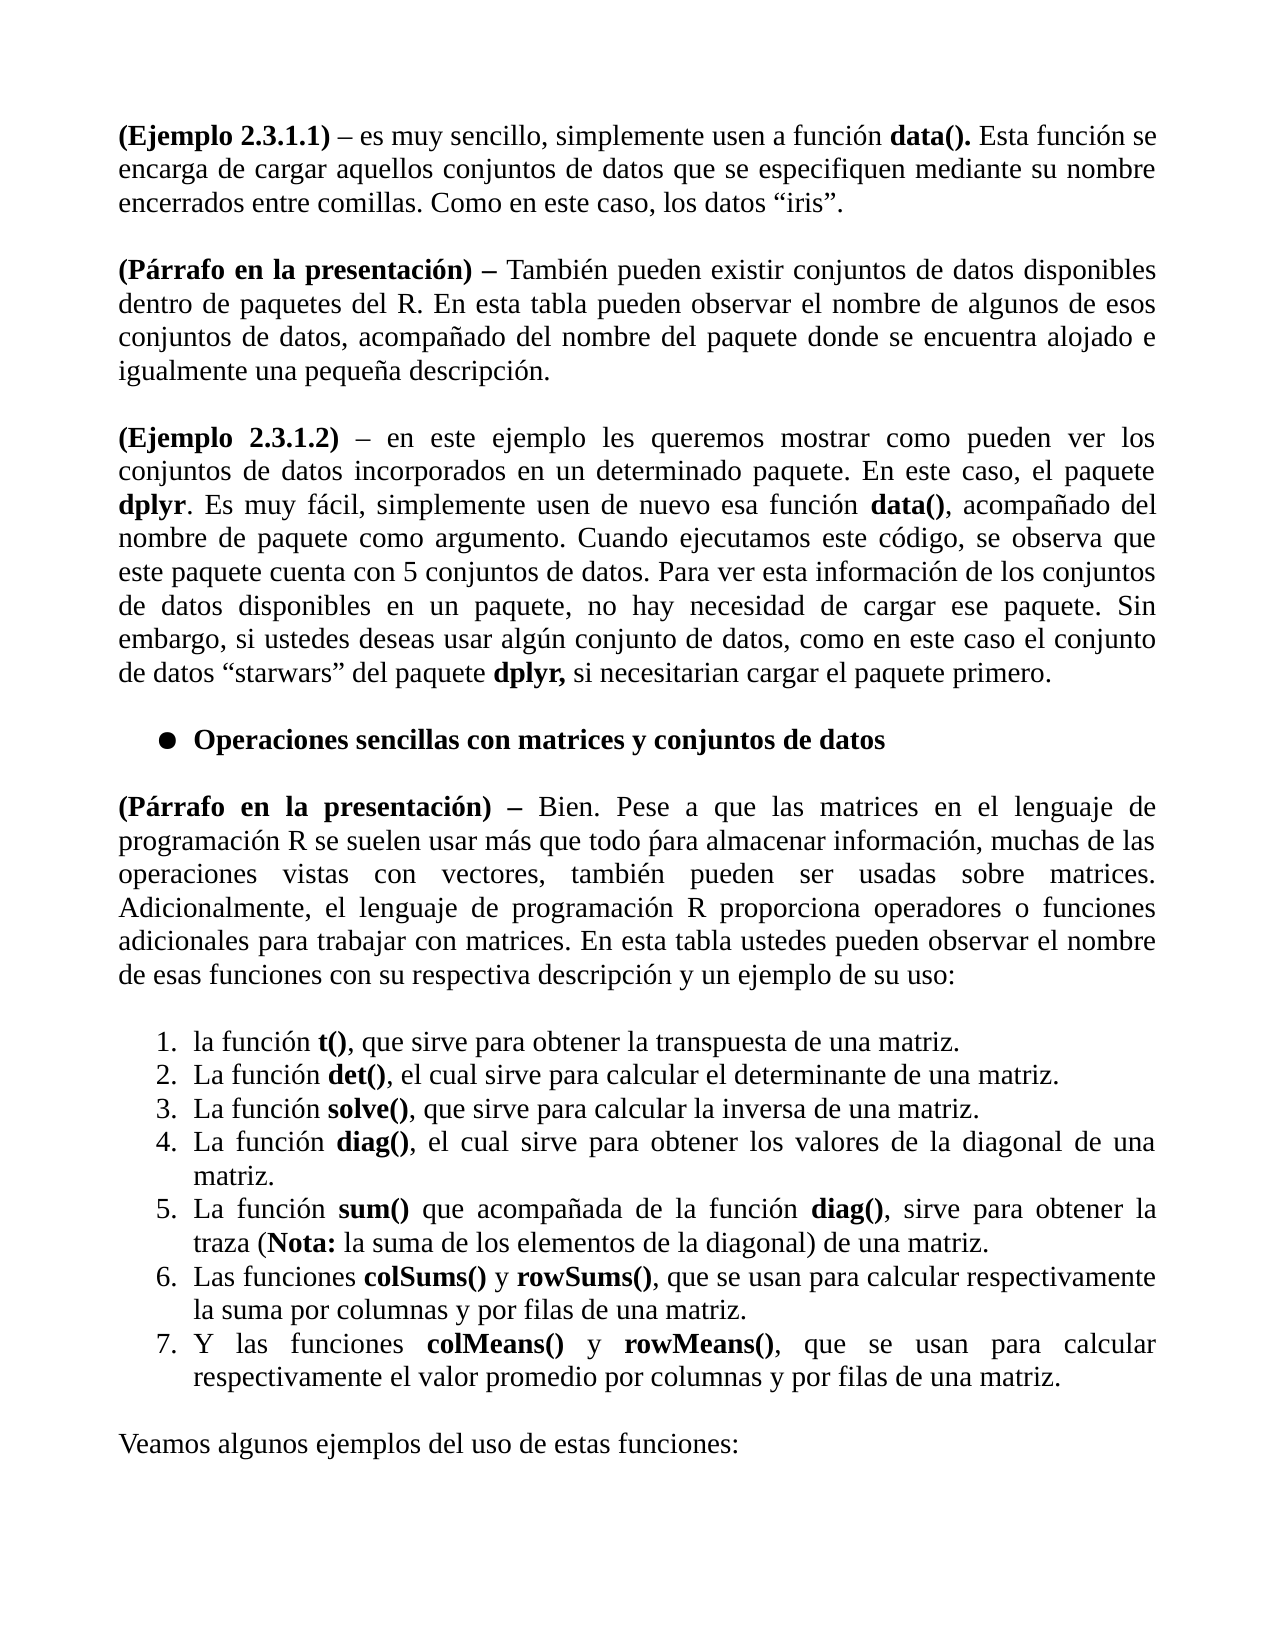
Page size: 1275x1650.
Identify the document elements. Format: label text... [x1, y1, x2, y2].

text (Ejemplo 2.3.1.2) – en este ejemplo les queremos mostrar como pueden ver los conjuntos de datos incorporados en un determinado paquete. En este caso, el paquete dplyr. Es muy fácil, simplemente usen de nuevo esa función data(), acompañado del nombre de paquete como argumento. Cuando ejecutamos este código, se observa que este paquete cuenta con 5 conjuntos de datos. Para ver esta información de los conjuntos de datos disponibles en un paquete, no hay necesidad de cargar ese paquete. Sin embargo, si ustedes deseas usar algún conjunto de datos, como en este caso el conjunto de datos “starwars” del paquete dplyr, si necesitarian cargar el paquete primero. [118, 420, 1157, 688]
list la función t(), que sirve para obtener la transpuesta de una matriz. [156, 1024, 1157, 1057]
text (Párrafo en la presentación) – Bien. Pese a que las matrices en el lenguaje de programación R se suelen usar más que todo ṕara almacenar información, muchas de las operaciones vistas con vectores, también pueden ser usadas sobre matrices. Adicionalmente, el lenguaje de programación R proporciona operadores o funciones adicionales para trabajar con matrices. En esta tabla ustedes pueden observar el nombre de esas funciones con su respectiva descripción y un ejemplo de su uso: [118, 789, 1157, 990]
text (Ejemplo 2.3.1.1) – es muy sencillo, simplemente usen a función data(). Esta función se encarga de cargar aquellos conjuntos de datos que se especifiquen mediante su nombre encerrados entre comillas. Como en este caso, los datos “iris”. [118, 118, 1157, 219]
list Las funciones colSums() y rowSums(), que se usan para calcular respectivamente la suma por columnas y por filas de una matriz. [156, 1259, 1157, 1326]
list La función det(), el cual sirve para calcular el determinante de una matriz. [156, 1057, 1157, 1091]
list La función solve(), que sirve para calcular la inversa de una matriz. [156, 1091, 1157, 1124]
list La función diag(), el cual sirve para obtener los valores de la diagonal de una matriz. [156, 1124, 1157, 1192]
list Operaciones sencillas con matrices y conjuntos de datos [156, 722, 1157, 756]
list La función sum() que acompañada de la función diag(), sirve para obtener la traza (Nota: la suma de los elementos de la diagonal) de una matriz. [156, 1192, 1157, 1259]
list Y las funciones colMeans() y rowMeans(), que se usan para calcular respectivamente el valor promedio por columnas y por filas de una matriz. [156, 1326, 1157, 1393]
text (Párrafo en la presentación) – También pueden existir conjuntos de datos disponibles dentro de paquetes del R. En esta tabla pueden observar el nombre de algunos de esos conjuntos de datos, acompañado del nombre del paquete donde se encuentra alojado e igualmente una pequeña descripción. [118, 252, 1157, 386]
text Veamos algunos ejemplos del uso de estas funciones: [118, 1426, 1157, 1460]
